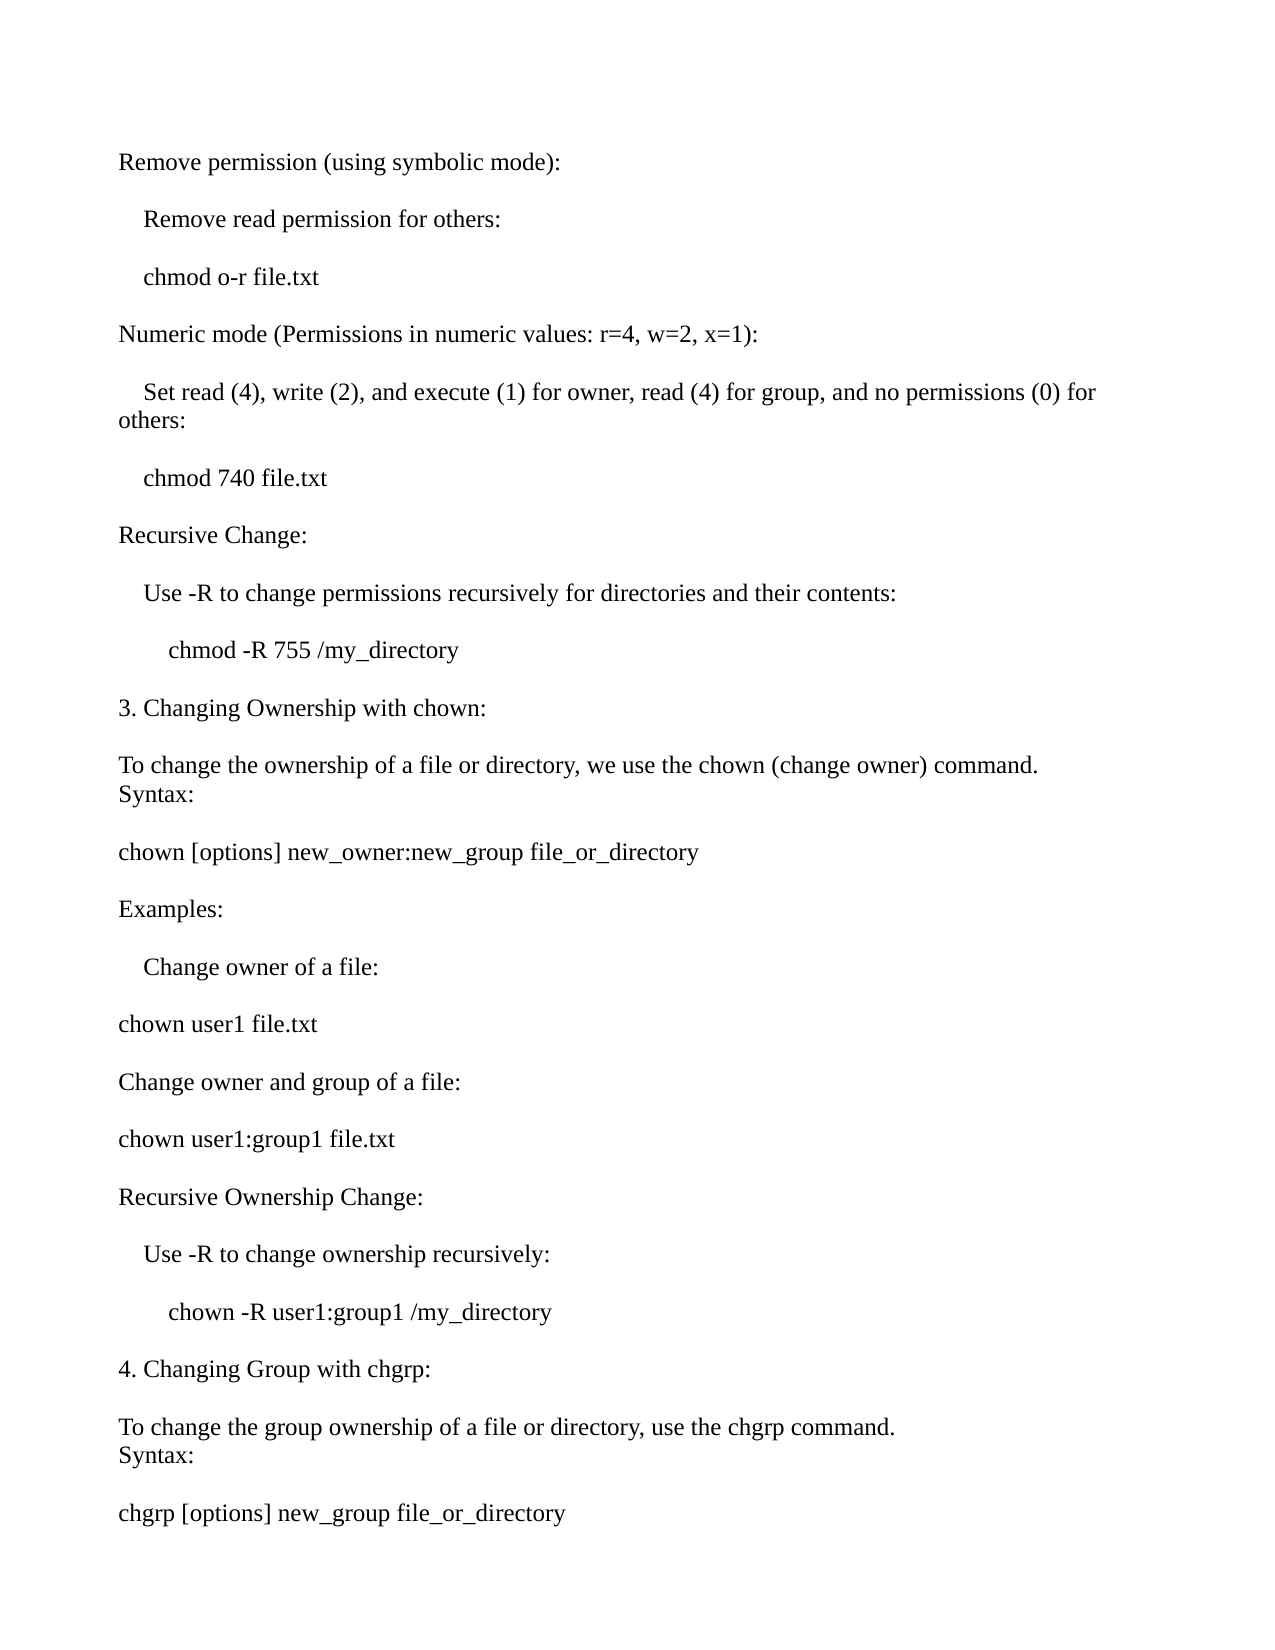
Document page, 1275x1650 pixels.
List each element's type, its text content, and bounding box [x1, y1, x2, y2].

text Remove permission (using symbolic mode): [118, 147, 1157, 176]
text chgrp [options] new_group file_or_directory [118, 1498, 1157, 1527]
text Recursive Change: [118, 521, 1157, 549]
text Syntax: [118, 779, 1157, 808]
text To change the group ownership of a file or directory, use the chgrp command. [118, 1412, 1157, 1441]
text 3. Changing Ownership with chown: [118, 693, 1157, 722]
text chown user1 file.txt [118, 1009, 1157, 1038]
text chown -R user1:group1 /my_directory [118, 1297, 1157, 1326]
text Change owner of a file: [118, 952, 1157, 981]
text Use -R to change permissions recursively for directories and their contents: [118, 578, 1157, 607]
text 4. Changing Group with chgrp: [118, 1354, 1157, 1383]
text To change the ownership of a file or directory, we use the chown (change owner) command. [118, 751, 1157, 779]
text Use -R to change ownership recursively: [118, 1239, 1157, 1268]
text chown [options] new_owner:new_group file_or_directory [118, 837, 1157, 866]
text chmod o-r file.txt [118, 262, 1157, 291]
text Examples: [118, 894, 1157, 923]
text Syntax: [118, 1441, 1157, 1469]
text Change owner and group of a file: [118, 1067, 1157, 1096]
text Set read (4), write (2), and execute (1) for owner, read (4) for group, and no permissions (0) for others: [118, 377, 1157, 434]
text Numeric mode (Permissions in numeric values: r=4, w=2, x=1): [118, 319, 1157, 348]
text Recursive Ownership Change: [118, 1182, 1157, 1211]
text chmod -R 755 /my_directory [118, 636, 1157, 664]
text Remove read permission for others: [118, 204, 1157, 233]
text chown user1:group1 file.txt [118, 1124, 1157, 1153]
text chmod 740 file.txt [118, 463, 1157, 492]
